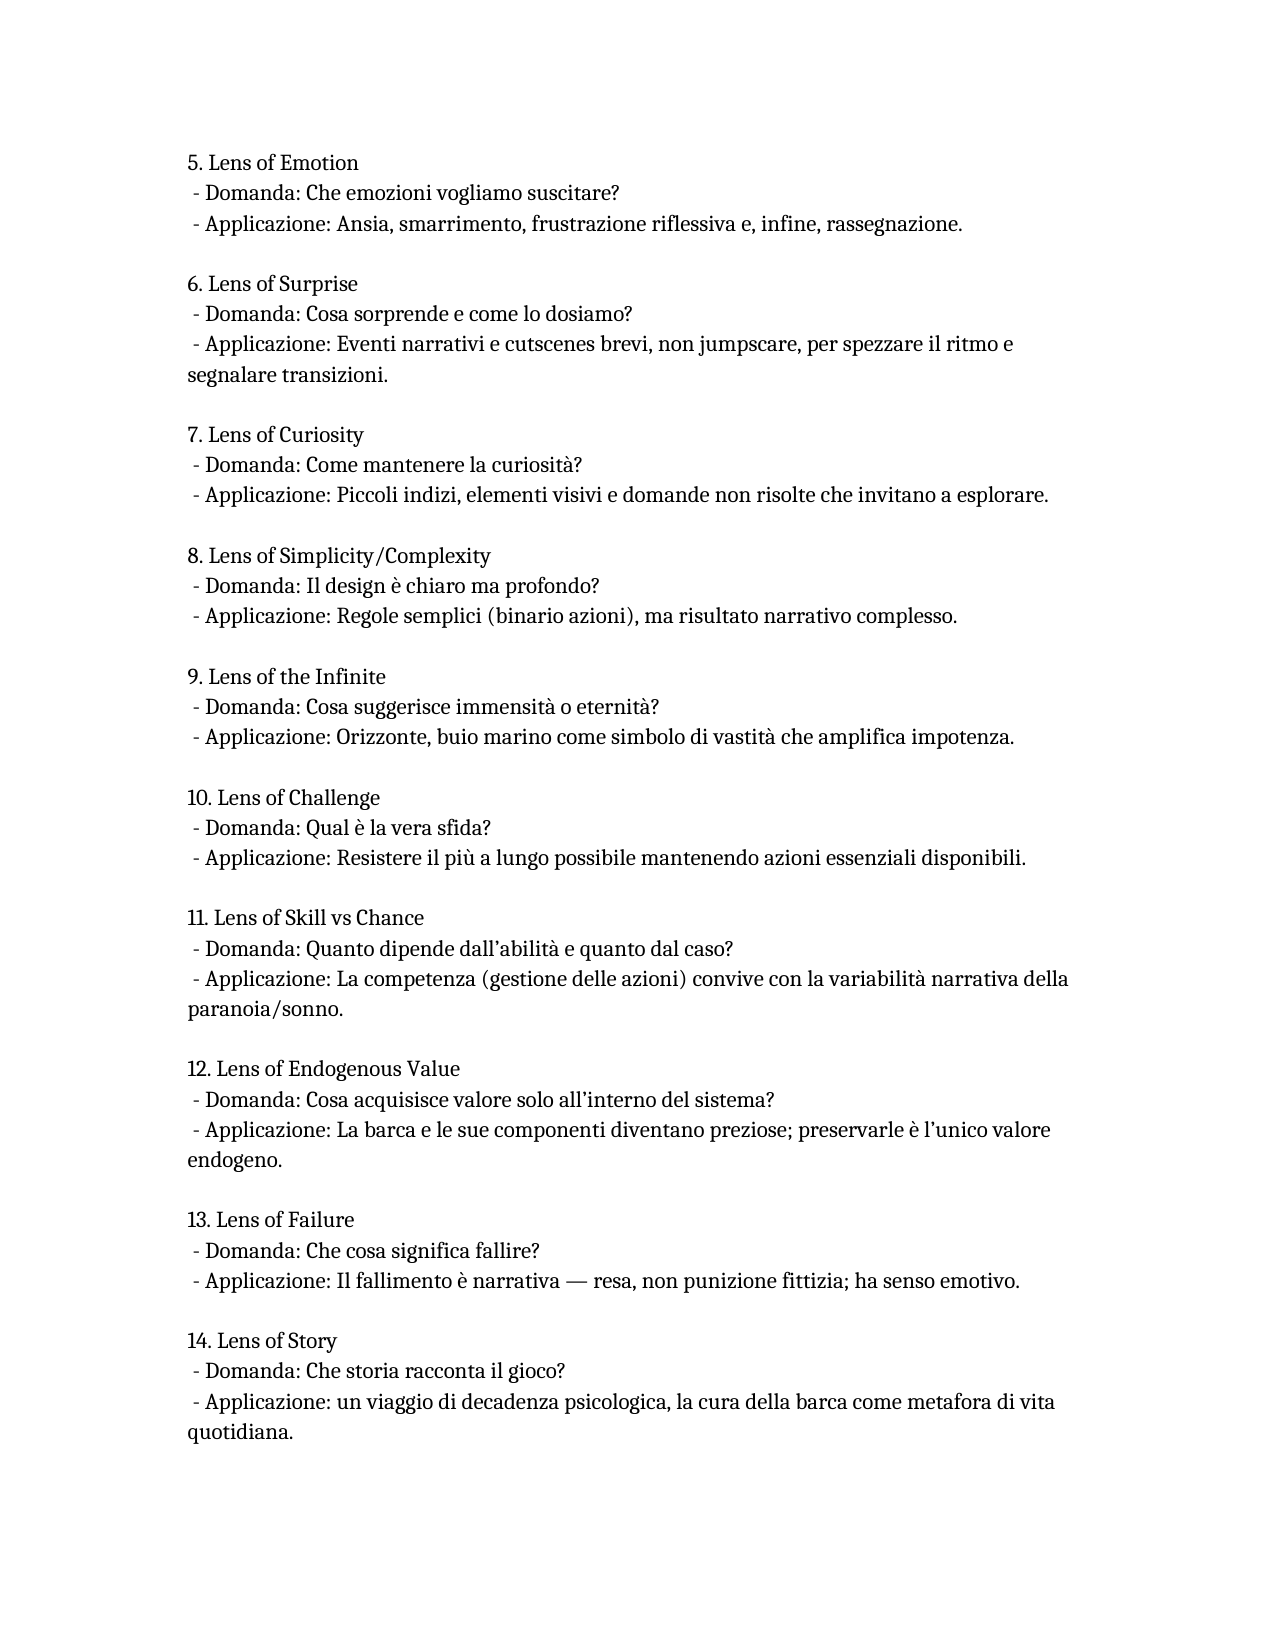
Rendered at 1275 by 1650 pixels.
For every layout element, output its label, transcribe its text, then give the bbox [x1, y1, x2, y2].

text 5. Lens of Emotion - Domanda: Che emozioni vogliamo suscitare? - Applicazione: Ansia, smarrimento, frustrazione riflessiva e, infine, rassegnazione. 6. Lens of Surprise - Domanda: Cosa sorprende e come lo dosiamo? - Applicazione: Eventi narrativi e cutscenes brevi, non jumpscare, per spezzare il ritmo e segnalare transizioni. 7. Lens of Curiosity - Domanda: Come mantenere la curiosità? - Applicazione: Piccoli indizi, elementi visivi e domande non risolte che invitano a esplorare. 8. Lens of Simplicity/Complexity - Domanda: Il design è chiaro ma profondo? - Applicazione: Regole semplici (binario azioni), ma risultato narrativo complesso. 9. Lens of the Infinite - Domanda: Cosa suggerisce immensità o eternità? - Applicazione: Orizzonte, buio marino come simbolo di vastità che amplifica impotenza. 10. Lens of Challenge - Domanda: Qual è la vera sfida? - Applicazione: Resistere il più a lungo possibile mantenendo azioni essenziali disponibili. 11. Lens of Skill vs Chance - Domanda: Quanto dipende dall’abilità e quanto dal caso? - Applicazione: La competenza (gestione delle azioni) convive con la variabilità narrativa della paranoia/sonno. 12. Lens of Endogenous Value - Domanda: Cosa acquisisce valore solo all’interno del sistema? - Applicazione: La barca e le sue componenti diventano preziose; preservarle è l’unico valore endogeno. 13. Lens of Failure - Domanda: Che cosa significa fallire? - Applicazione: Il fallimento è narrativa — resa, non punizione fittizia; ha senso emotivo. 14. Lens of Story - Domanda: Che storia racconta il gioco? - Applicazione: un viaggio di decadenza psicologica, la cura della barca come metafora di vita quotidiana. [187, 150, 1087, 1475]
